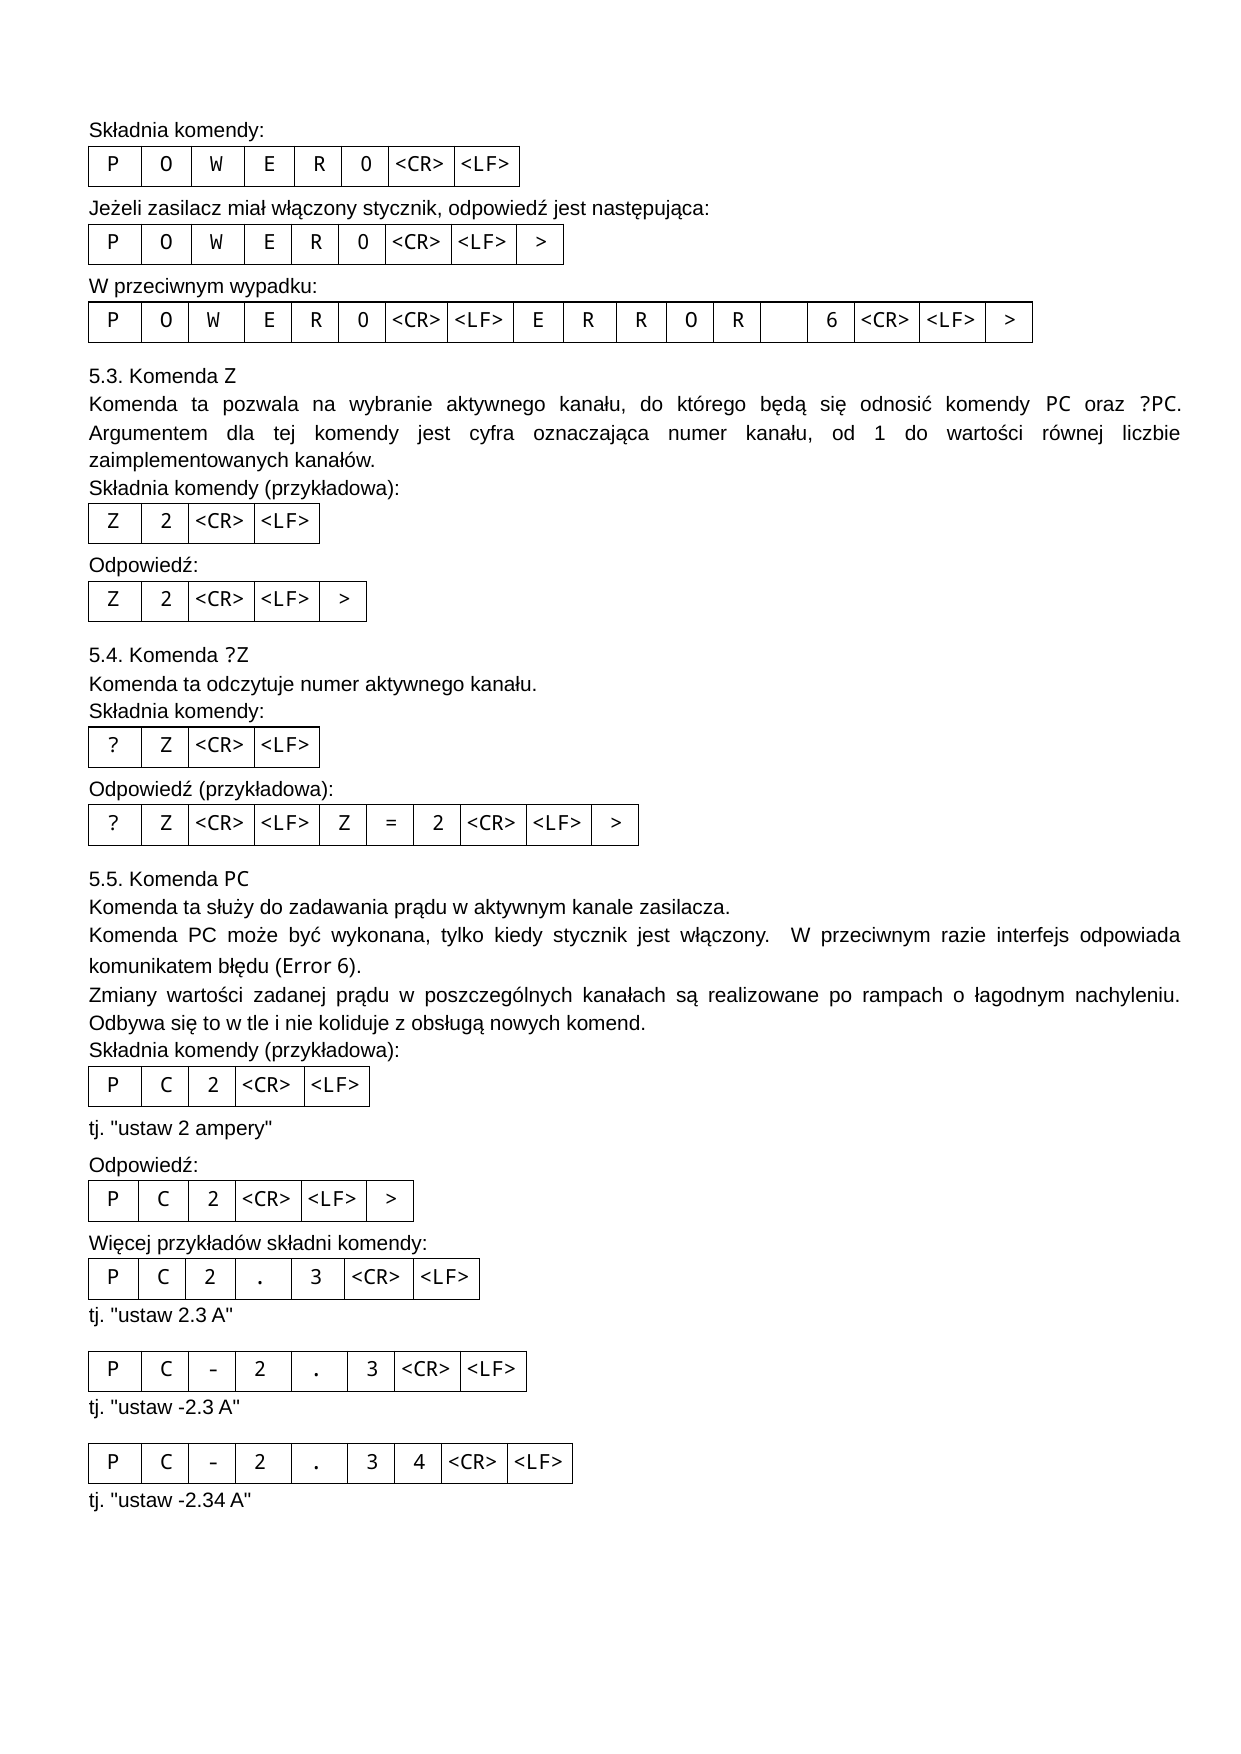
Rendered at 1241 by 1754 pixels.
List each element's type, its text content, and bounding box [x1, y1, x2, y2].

table_header . [292, 1352, 347, 1391]
table_header <CR> [442, 1444, 507, 1483]
table_header <LF> [455, 147, 519, 186]
table_header C [142, 1444, 188, 1483]
table_header <LF> [255, 728, 319, 767]
table_header ? [89, 728, 141, 767]
table_header ? [89, 805, 141, 845]
table_header Z [142, 805, 188, 845]
text Komenda PC może być wykonana, tylko kiedy stycznik jest włączony. W przeciwnym razie interfejs odpowiada komunikatem błędu (Error 6). [88, 923, 1182, 979]
table_header R [564, 303, 616, 342]
table_header <LF> [255, 582, 319, 621]
text tj. "ustaw 2.3 A" [88, 1303, 1182, 1327]
table_header O [142, 147, 191, 186]
table_header 3 [292, 1259, 344, 1298]
table_header 4 [395, 1444, 441, 1483]
table_header R [617, 303, 666, 342]
table_header P [89, 147, 141, 186]
table_header 6 [808, 303, 854, 342]
table_header P [89, 1444, 141, 1483]
text Składnia komendy: [88, 699, 1182, 723]
table_header R [292, 303, 338, 342]
table_header 2 [142, 504, 188, 543]
table_header 2 [189, 1067, 235, 1106]
table_header <CR> [389, 147, 454, 186]
text 5.5. Komenda PC [88, 867, 1182, 891]
table_header R [714, 303, 760, 342]
text 5.4. Komenda ?Z [88, 643, 1182, 668]
table_header > [986, 303, 1032, 342]
text Więcej przykładów składni komendy: [88, 1231, 1182, 1254]
table_header Z [142, 728, 188, 767]
table_header P [89, 1181, 138, 1221]
text Komenda ta służy do zadawania prądu w aktywnym kanale zasilacza. [88, 895, 1182, 919]
table_header <CR> [236, 1181, 301, 1221]
table_header E [245, 147, 294, 186]
table_header . [236, 1259, 291, 1298]
table_header <CR> [236, 1067, 304, 1106]
table_header <CR> [855, 303, 919, 342]
table_header 2 [186, 1259, 235, 1298]
table_header <LF> [305, 1067, 369, 1106]
table_header <CR> [386, 303, 447, 342]
table_header C [142, 1352, 188, 1391]
table_header O [142, 225, 191, 264]
table_header <LF> [448, 303, 513, 342]
table_header W [192, 147, 244, 186]
text tj. "ustaw -2.34 A" [88, 1487, 1182, 1511]
table_header R [295, 147, 341, 186]
table_header = [367, 805, 413, 845]
table_header - [189, 1444, 235, 1483]
table_header <CR> [189, 805, 254, 845]
table_header 3 [348, 1352, 394, 1391]
table_header Z [89, 582, 141, 621]
table_header <LF> [302, 1181, 366, 1221]
table_header C [139, 1259, 185, 1298]
table_header <CR> [189, 504, 254, 543]
table_header <LF> [527, 805, 591, 845]
table_header <CR> [461, 805, 526, 845]
table_header 2 [142, 582, 188, 621]
text W przeciwnym wypadku: [88, 274, 1182, 298]
text Składnia komendy (przykładowa): [88, 1038, 1182, 1062]
table_header O [667, 303, 713, 342]
table_header 2 [236, 1352, 291, 1391]
table_header P [89, 303, 141, 342]
table_header <LF> [255, 805, 319, 845]
text Komenda ta odczytuje numer aktywnego kanału. [88, 671, 1182, 695]
text Jeżeli zasilacz miał włączony stycznik, odpowiedź jest następująca: [88, 196, 1182, 220]
table_header - [189, 1352, 235, 1391]
table_header O [142, 303, 188, 342]
table_header <CR> [189, 582, 254, 621]
table_header <CR> [345, 1259, 413, 1298]
table_header 0 [339, 303, 385, 342]
table_header <LF> [920, 303, 985, 342]
table_header E [245, 303, 291, 342]
table_header P [89, 1259, 138, 1298]
table_header P [89, 1352, 141, 1391]
table_header W [192, 225, 244, 264]
table_header > [592, 805, 638, 845]
text Składnia komendy: [88, 118, 1182, 142]
table_header P [89, 225, 141, 264]
table_header C [142, 1067, 188, 1106]
table_header 2 [236, 1444, 291, 1483]
table_header R [292, 225, 338, 264]
table_header Z [89, 504, 141, 543]
table_header [761, 303, 807, 342]
table_header > [517, 225, 563, 264]
table_header <CR> [189, 728, 254, 767]
text Odpowiedź (przykładowa): [88, 777, 1182, 801]
table_header <LF> [508, 1444, 572, 1483]
table_header . [292, 1444, 347, 1483]
text 5.3. Komenda Z [88, 364, 1182, 388]
table_header E [245, 225, 291, 264]
table_header > [320, 582, 366, 621]
table_header <LF> [461, 1352, 526, 1391]
table_header 0 [342, 147, 388, 186]
table_header W [189, 303, 244, 342]
table_header Z [320, 805, 366, 845]
table_header <CR> [386, 225, 451, 264]
table_header E [514, 303, 563, 342]
table_header P [89, 1067, 141, 1106]
table_header > [367, 1181, 413, 1221]
table_header <LF> [452, 225, 516, 264]
text Komenda ta pozwala na wybranie aktywnego kanału, do którego będą się odnosić komendy PC oraz ?PC. Argumentem dla tej komendy jest cyfra oznaczająca numer kanału, od 1 do wartości równej liczbie zaimplementowanych kanałów. [88, 392, 1182, 472]
text Odpowiedź: [88, 553, 1182, 577]
table_header 2 [189, 1181, 235, 1221]
text tj. "ustaw -2.3 A" [88, 1395, 1182, 1419]
table_header 2 [414, 805, 460, 845]
table_header <CR> [395, 1352, 460, 1391]
text Zmiany wartości zadanej prądu w poszczególnych kanałach są realizowane po rampach o łagodnym nachyleniu. Odbywa się to w tle i nie koliduje z obsługą nowych komend. [88, 983, 1182, 1035]
text tj. "ustaw 2 ampery" [88, 1116, 1182, 1140]
text Odpowiedź: [88, 1153, 1182, 1177]
table_header <LF> [255, 504, 319, 543]
text Składnia komendy (przykładowa): [88, 475, 1182, 499]
table_header 3 [348, 1444, 394, 1483]
table_header 0 [339, 225, 385, 264]
table_header C [139, 1181, 188, 1221]
table_header <LF> [414, 1259, 479, 1298]
